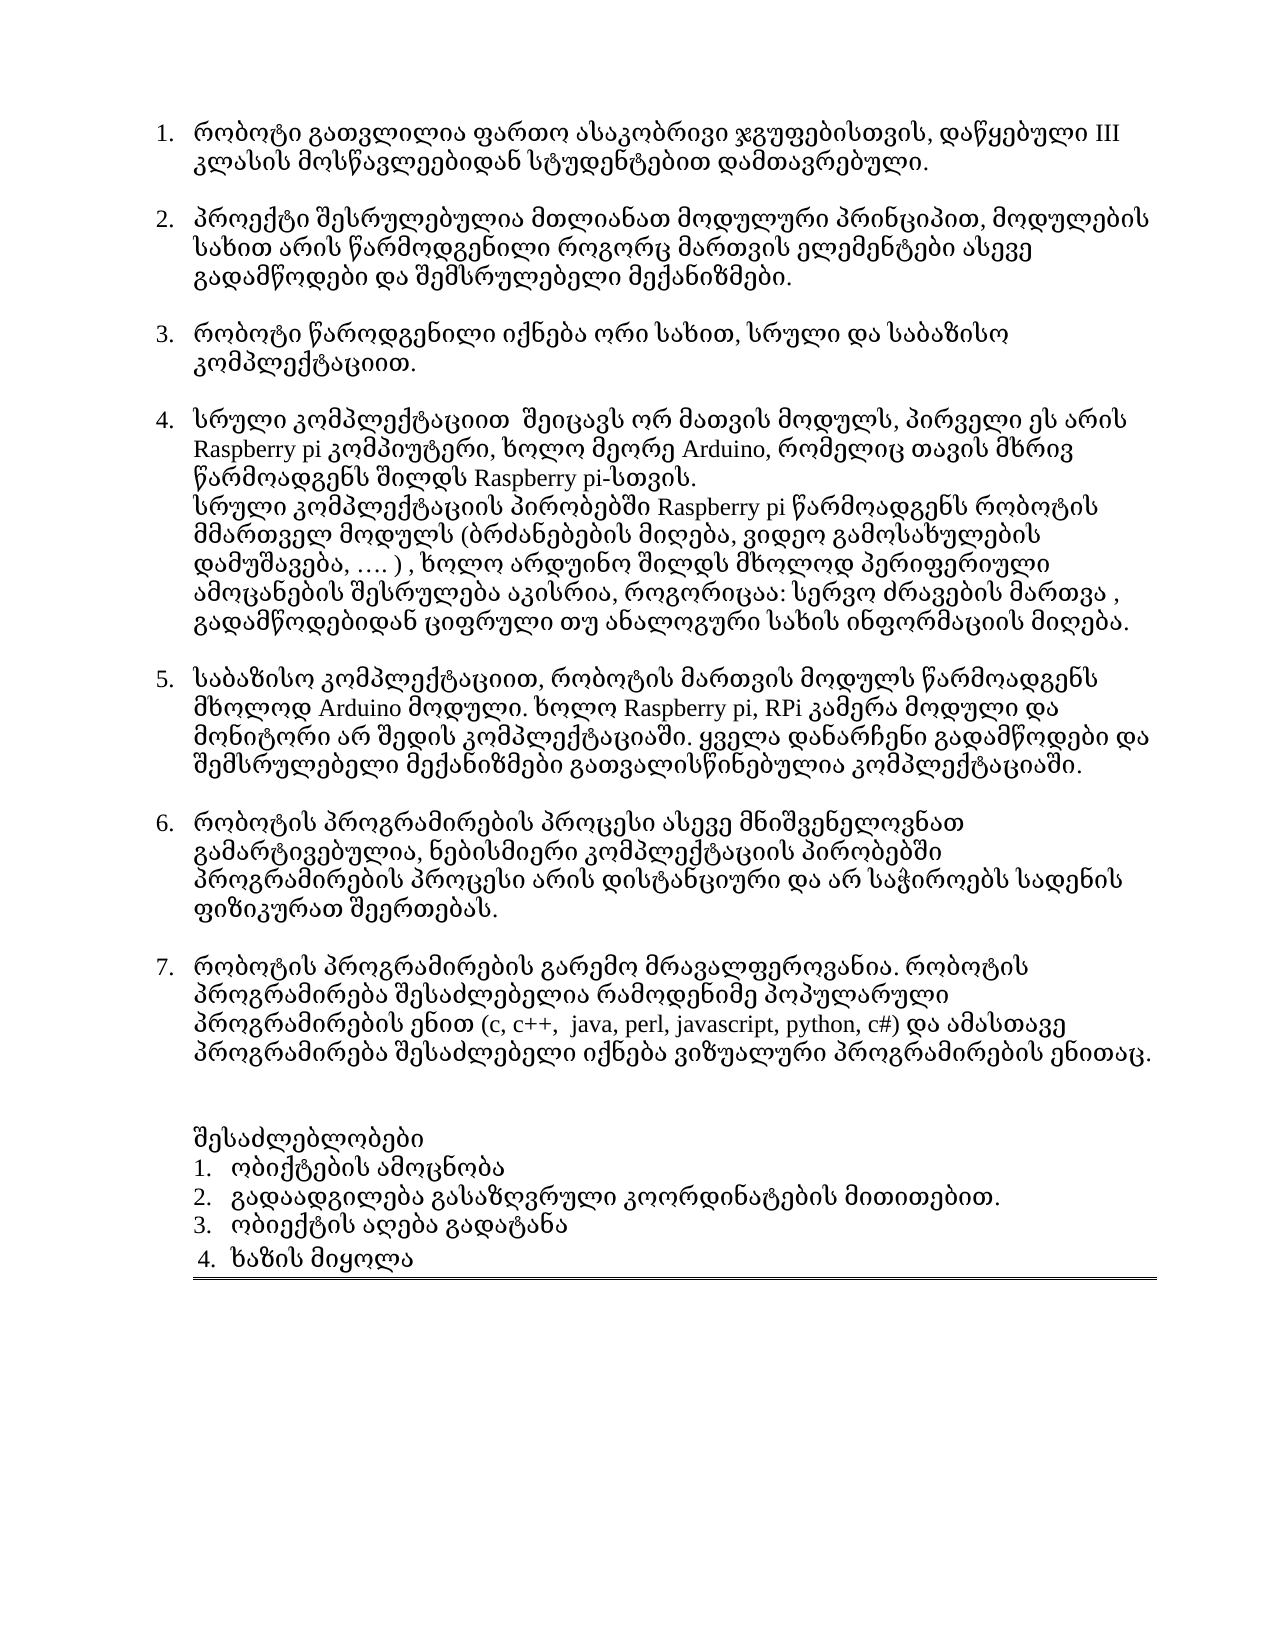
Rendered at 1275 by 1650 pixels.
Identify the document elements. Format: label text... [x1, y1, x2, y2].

list ობიექტის აღება გადატანა [193, 1211, 1157, 1239]
list შესაძლებლობები [156, 1124, 1157, 1153]
list ობიქტების ამოცნობა [193, 1153, 1157, 1182]
list რობოტის პროგრამირების პროცესი ასევე მნიშვენელოვნათ გამარტივებულია, ნებისმიერი კომპლექტაციის პირობებში პროგრამირების პროცესი არის დისტანციური და არ საჭიროებს სადენის ფიზიკურათ შეერთებას. [156, 808, 1157, 923]
list რობოტი წაროდგენილი იქნება ორი სახით, სრული და საბაზისო კომპლექტაციით. [156, 319, 1157, 377]
list გადაადგილება გასაზღვრული კოორდინატების მითითებით. [193, 1182, 1157, 1211]
list საბაზისო კომპლექტაციით, რობოტის მართვის მოდულს წარმოადგენს მხოლოდ Arduino მოდული. ხოლო Raspberry pi, RPi კამერა მოდული და მონიტორი არ შედის კომპლექტაციაში. ყველა დანარჩენი გადამწოდები და შემსრულებელი მექანიზმები გათვალისწინებულია კომპლექტაციაში. [156, 664, 1157, 779]
list რობოტის პროგრამირების გარემო მრავალფეროვანია. რობოტის პროგრამირება შესაძლებელია რამოდენიმე პოპულარული პროგრამირების ენით (c, c++, java, perl, javascript, python, c#) და ამასთავე პროგრამირება შესაძლებელი იქნება ვიზუალური პროგრამირების ენითაც. [156, 952, 1157, 1067]
list სრული კომპლექტაციის პირობებში Raspberry pi წარმოადგენს რობოტის მმართველ მოდულს (ბრძანებების მიღება, ვიდეო გამოსახულების დამუშავება, …. ) , ხოლო არდუინო შილდს მხოლოდ პერიფერიული ამოცანების შესრულება აკისრია, როგორიცაა: სერვო ძრავების მართვა , გადამწოდებიდან ციფრული თუ ანალოგური სახის ინფორმაციის მიღება. [156, 492, 1157, 636]
list სრული კომპლექტაციით შეიცავს ორ მათვის მოდულს, პირველი ეს არის Raspberry pi კომპიუტერი, ხოლო მეორე Arduino, რომელიც თავის მხრივ წარმოადგენს შილდს Raspberry pi-სთვის. [156, 406, 1157, 492]
list რობოტი გათვლილია ფართო ასაკობრივი ჯგუფებისთვის, დაწყებული III კლასის მოსწავლეებიდან სტუდენტებით დამთავრებული. [156, 118, 1157, 176]
list ხაზის მიყოლა [193, 1239, 1157, 1277]
list პროექტი შესრულებულია მთლიანათ მოდულური პრინციპით, მოდულების სახით არის წარმოდგენილი როგორც მართვის ელემენტები ასევე გადამწოდები და შემსრულებელი მექანიზმები. [156, 204, 1157, 291]
